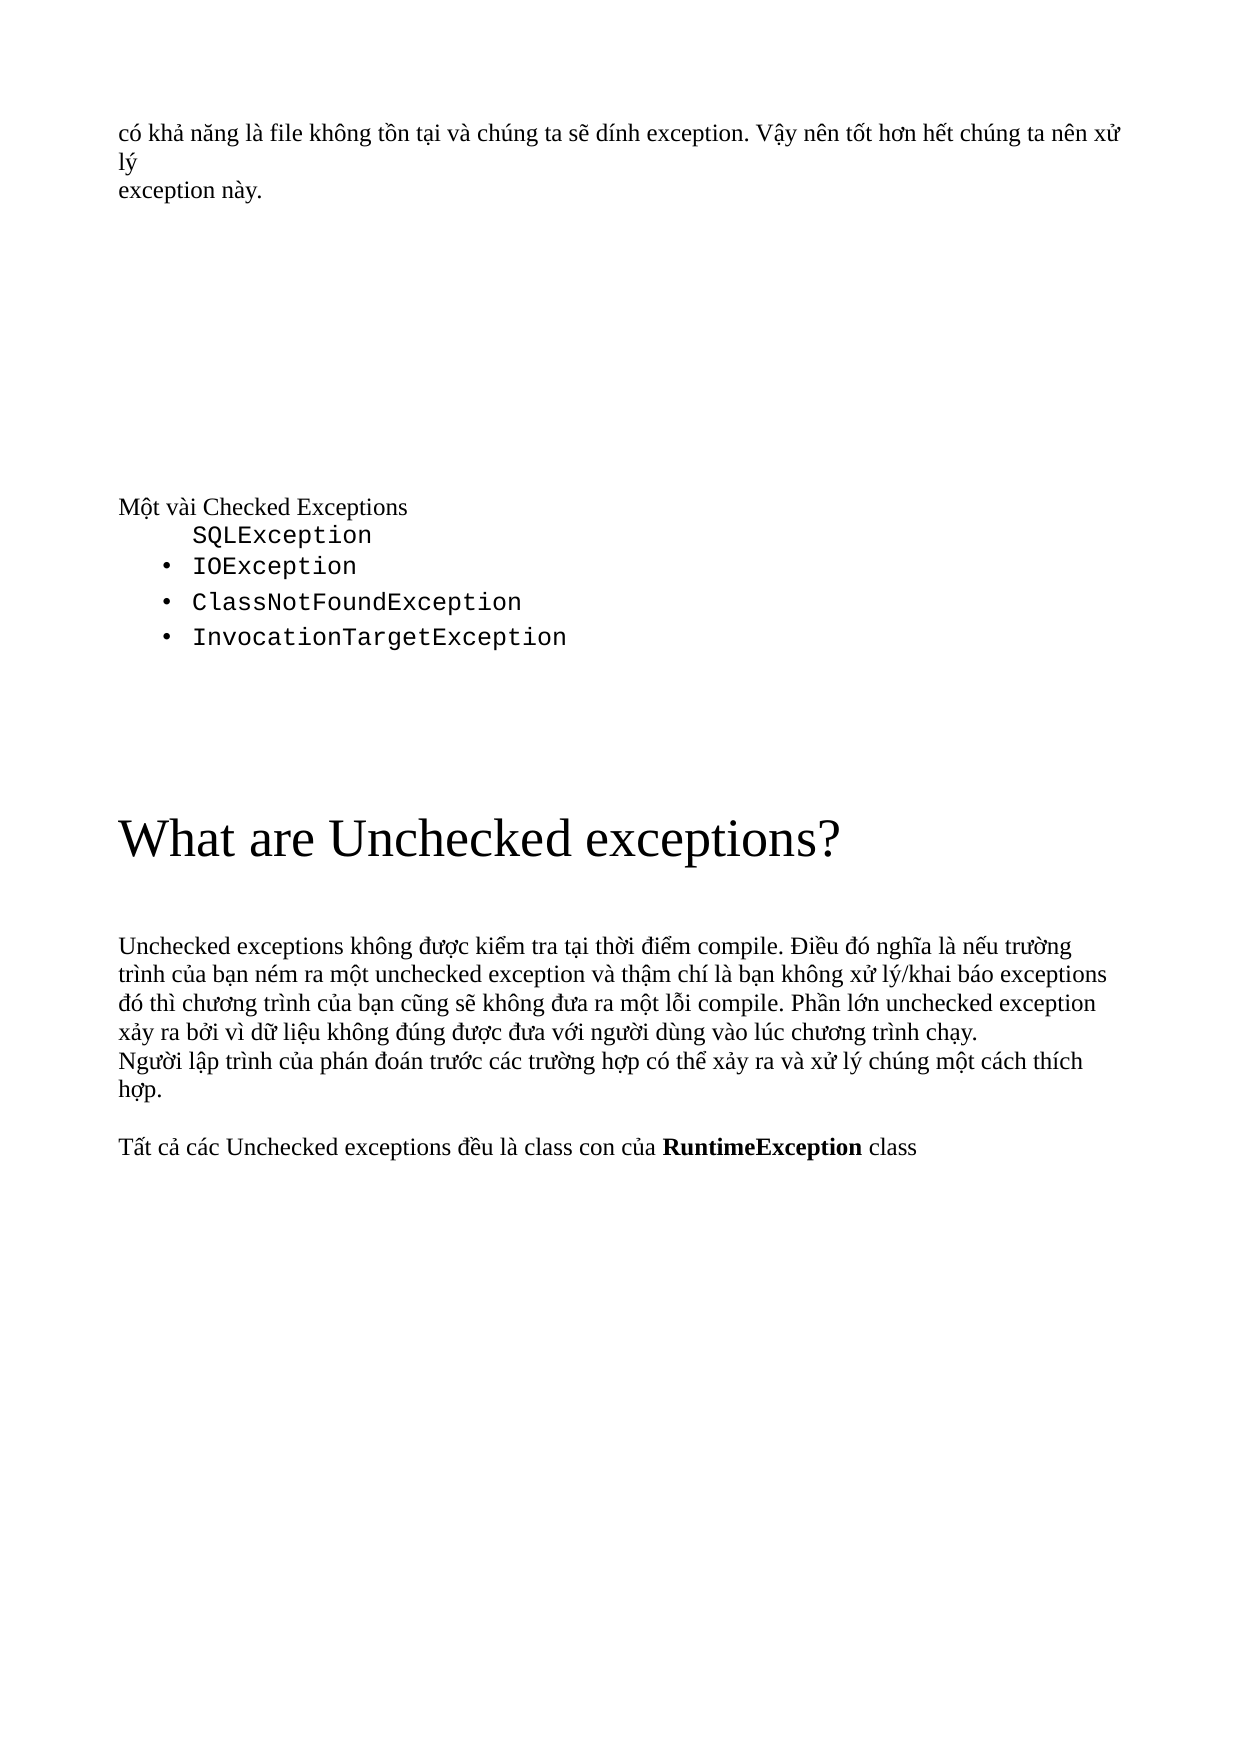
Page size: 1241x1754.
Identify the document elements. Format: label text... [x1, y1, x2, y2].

text Người lập trình của phán đoán trước các trường hợp có thể xảy ra và xử lý chúng một cách thích hợp. [118, 1046, 1122, 1103]
text SQLException [118, 521, 1122, 551]
list IOException [162, 551, 1122, 582]
list ClassNotFoundException [162, 587, 1122, 618]
text có khả năng là file không tồn tại và chúng ta sẽ dính exception. Vậy nên tốt hơn hết chúng ta nên xử lý [118, 118, 1122, 176]
text Một vài Checked Exceptions [118, 492, 1122, 521]
list InvocationTargetException [162, 622, 1122, 653]
text Unchecked exceptions không được kiểm tra tại thời điểm compile. Điều đó nghĩa là nếu trường trình của bạn ném ra một unchecked exception và thậm chí là bạn không xử lý/khai báo exceptions đó thì chương trình của bạn cũng sẽ không đưa ra một lỗi compile. Phần lớn unchecked exception xảy ra bởi vì dữ liệu không đúng được đưa với người dùng vào lúc chương trình chạy. [118, 931, 1122, 1046]
text Tất cả các Unchecked exceptions đều là class con của RuntimeException class [118, 1132, 1122, 1161]
text exception này. [118, 176, 1122, 204]
text What are Unchecked exceptions? [118, 806, 1122, 868]
